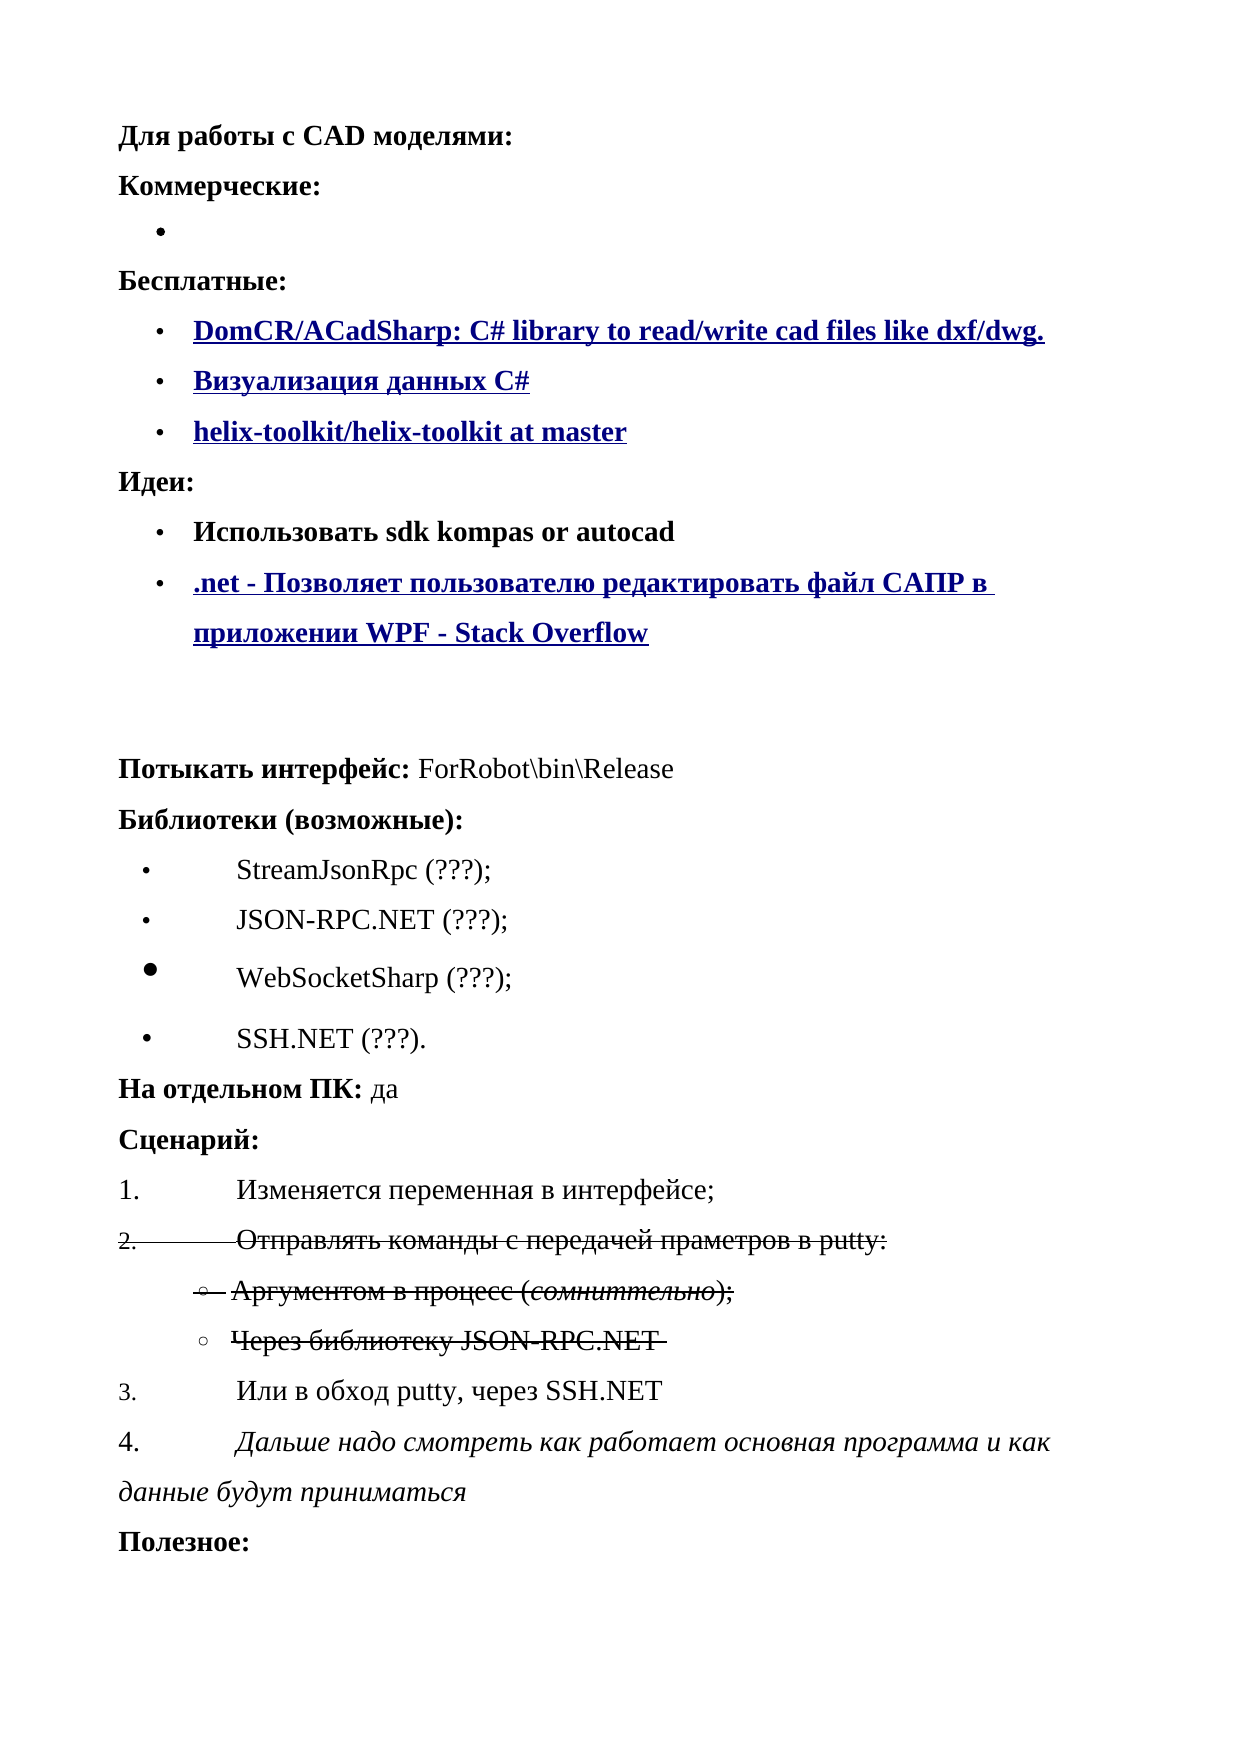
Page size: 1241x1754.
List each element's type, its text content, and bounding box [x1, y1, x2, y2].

list helix-toolkit/helix-toolkit at master [156, 414, 1122, 447]
list Или в обход putty, через SSH.NET [118, 1373, 1122, 1407]
text Полезное: [118, 1524, 1122, 1558]
list Изменяется переменная в интерфейсе; [118, 1172, 1122, 1206]
text Сценарий: [118, 1122, 1122, 1155]
text Для работы с CAD моделями: [118, 118, 1122, 152]
text Идеи: [118, 464, 1122, 498]
list Дальше надо смотреть как работает основная программа и как данные будут приниматься [118, 1424, 1122, 1507]
text Библиотеки (возможные): [118, 802, 1122, 835]
list Визуализация данных C# [156, 363, 1122, 397]
list StreamJsonRpc (???); [142, 852, 1122, 886]
text Бесплатные: [118, 263, 1122, 296]
list SSH.NET (???). [142, 1021, 1122, 1055]
text Коммерческие: [118, 168, 1122, 202]
subtitle WebSocketSharp (???); [142, 953, 1122, 998]
list Аргументом в процесс (сомниттельно); [193, 1273, 1122, 1306]
list Использовать sdk kompas or autocad [156, 514, 1122, 548]
list Отправлять команды с передачей праметров в putty: [118, 1222, 1122, 1256]
list JSON-RPC.NET (???); [142, 902, 1122, 936]
list .net - Позволяет пользователю редактировать файл САПР в приложении WPF - Stack Overflow [156, 565, 1122, 648]
text Потыкать интерфейс: ForRobot\bin\Release [118, 752, 1122, 785]
list DomCR/ACadSharp: C# library to read/write cad files like dxf/dwg. [156, 313, 1122, 347]
text На отдельном ПК: да [118, 1071, 1122, 1105]
list Через библиотеку JSON-RPC.NET [193, 1323, 1122, 1357]
